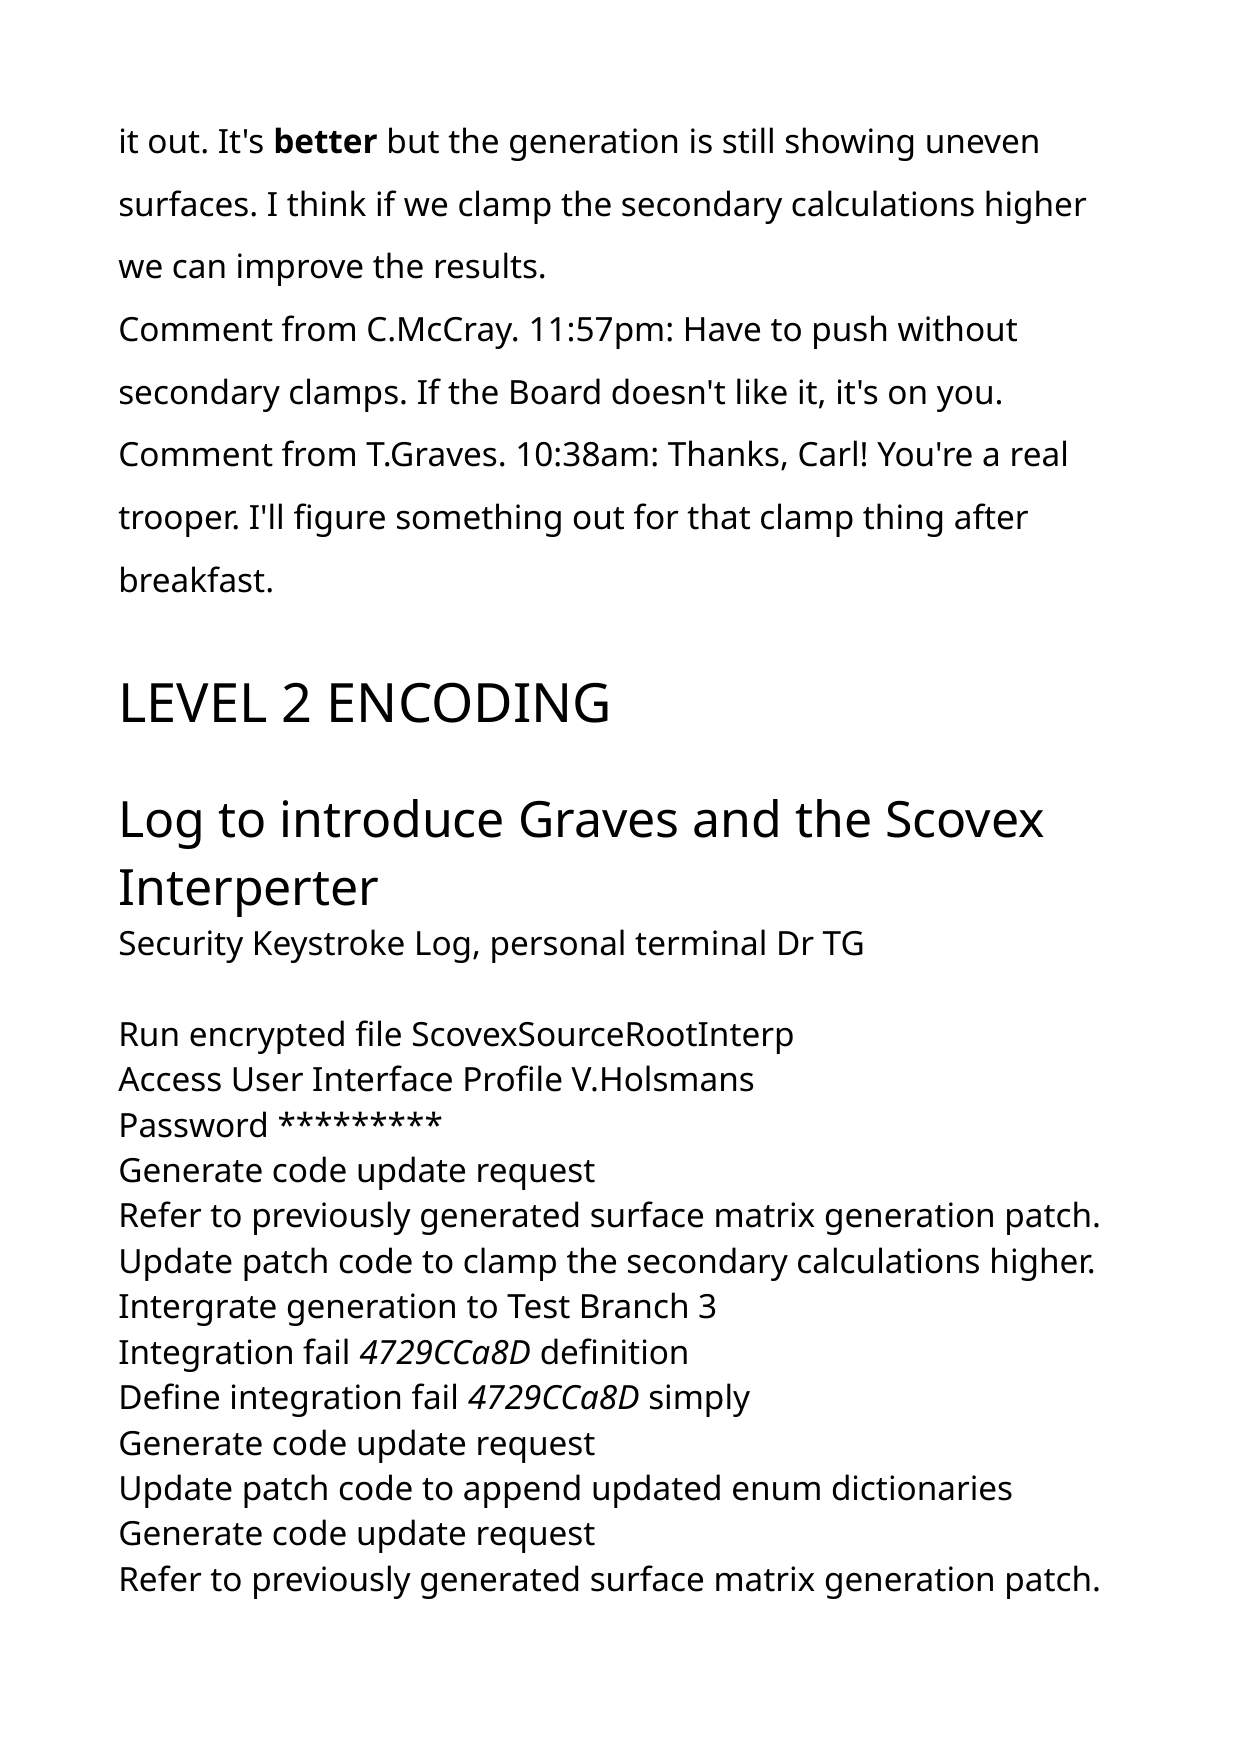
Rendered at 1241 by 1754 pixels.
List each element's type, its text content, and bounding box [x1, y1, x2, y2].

text Refer to previously generated surface matrix generation patch. [118, 1556, 1122, 1601]
text Access User Interface Profile V.Holsmans [118, 1056, 1122, 1101]
text it out. It's better but the generation is still showing uneven surfaces. I think if we clamp the secondary calculations higher we can improve the results. [118, 118, 1122, 289]
text Generate code update request [118, 1419, 1122, 1465]
text Define integration fail 4729CCa8D simply [118, 1374, 1122, 1419]
text Comment from T.Graves. 10:38am: Thanks, Carl! You're a real trooper. I'll figure something out for that clamp thing after breakfast. [118, 431, 1122, 602]
text Integration fail 4729CCa8D definition [118, 1328, 1122, 1374]
text Log to introduce Graves and the Scovex Interperter [118, 783, 1122, 920]
text Password ********* [118, 1101, 1122, 1147]
text Intergrate generation to Test Branch 3 [118, 1283, 1122, 1328]
text Comment from C.McCray. 11:57pm: Have to push without secondary clamps. If the Board doesn't like it, it's on you. [118, 306, 1122, 414]
text Run encrypted file ScovexSourceRootInterp [118, 1011, 1122, 1056]
text Refer to previously generated surface matrix generation patch. Update patch code to clamp the secondary calculations higher. [118, 1192, 1122, 1283]
text Security Keystroke Log, personal terminal Dr TG [118, 920, 1122, 965]
text Update patch code to append updated enum dictionaries [118, 1465, 1122, 1510]
text Generate code update request [118, 1510, 1122, 1556]
text Generate code update request [118, 1147, 1122, 1192]
text LEVEL 2 ENCODING [118, 664, 1122, 738]
